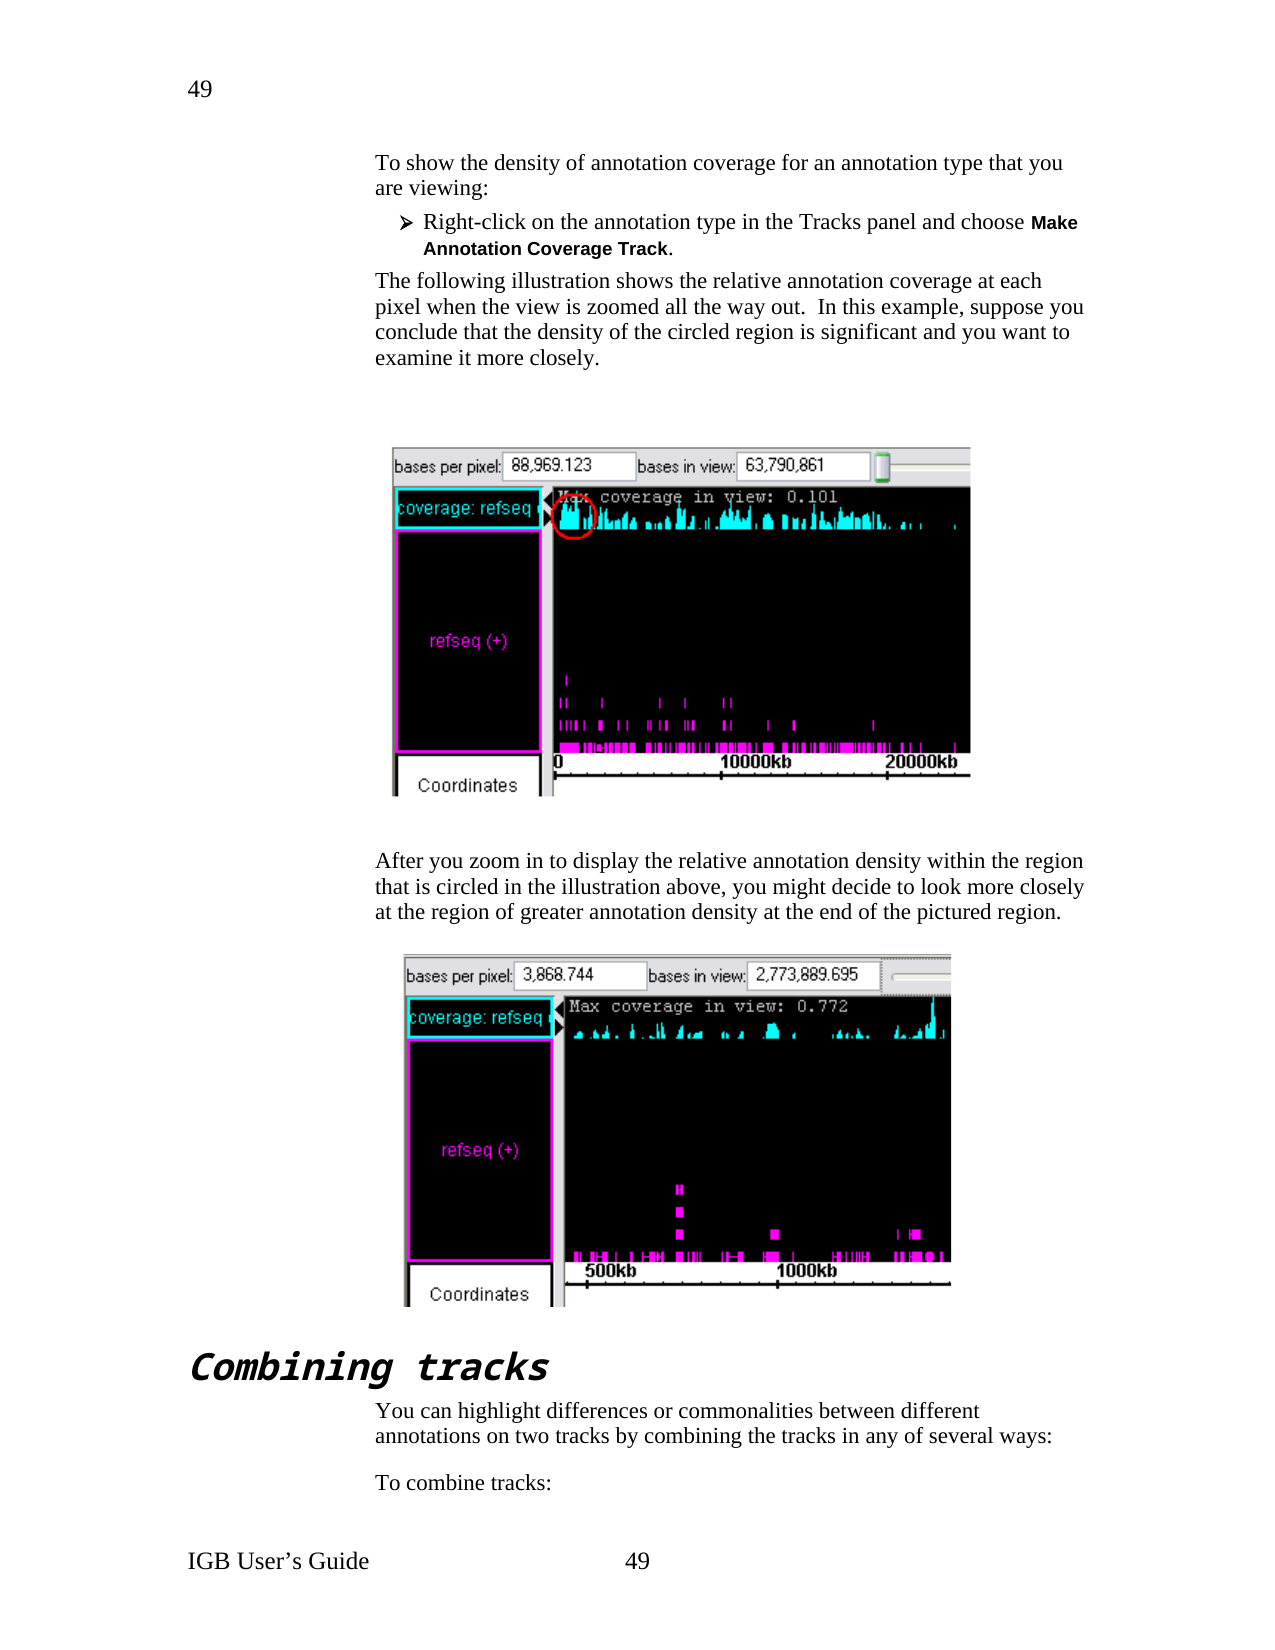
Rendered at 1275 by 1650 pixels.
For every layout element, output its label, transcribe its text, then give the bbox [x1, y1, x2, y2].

picture [391, 446, 984, 819]
subtitle Combining tracks [187, 1341, 1087, 1392]
list Right-click on the annotation type in the Tracks panel and choose Make Annotation Coverage Track. [399, 209, 1087, 260]
text After you zoom in to display the relative annotation density within the region that is circled in the illustration above, you might decide to look more closely at the region of greater annotation density at the end of the pictured region. [375, 848, 1087, 925]
text You can highlight differences or commonalities between different annotations on two tracks by combining the tracks in any of several ways: [375, 1398, 1087, 1449]
text To show the density of annotation coverage for an annotation type that you are viewing: [375, 150, 1087, 201]
picture [403, 954, 952, 1307]
text To combine tracks: [375, 1470, 1087, 1495]
text The following illustration shows the relative annotation coverage at each pixel when the view is zoomed all the way out. In this example, suppose you conclude that the density of the circled region is significant and you want to examine it more closely. [375, 268, 1087, 370]
